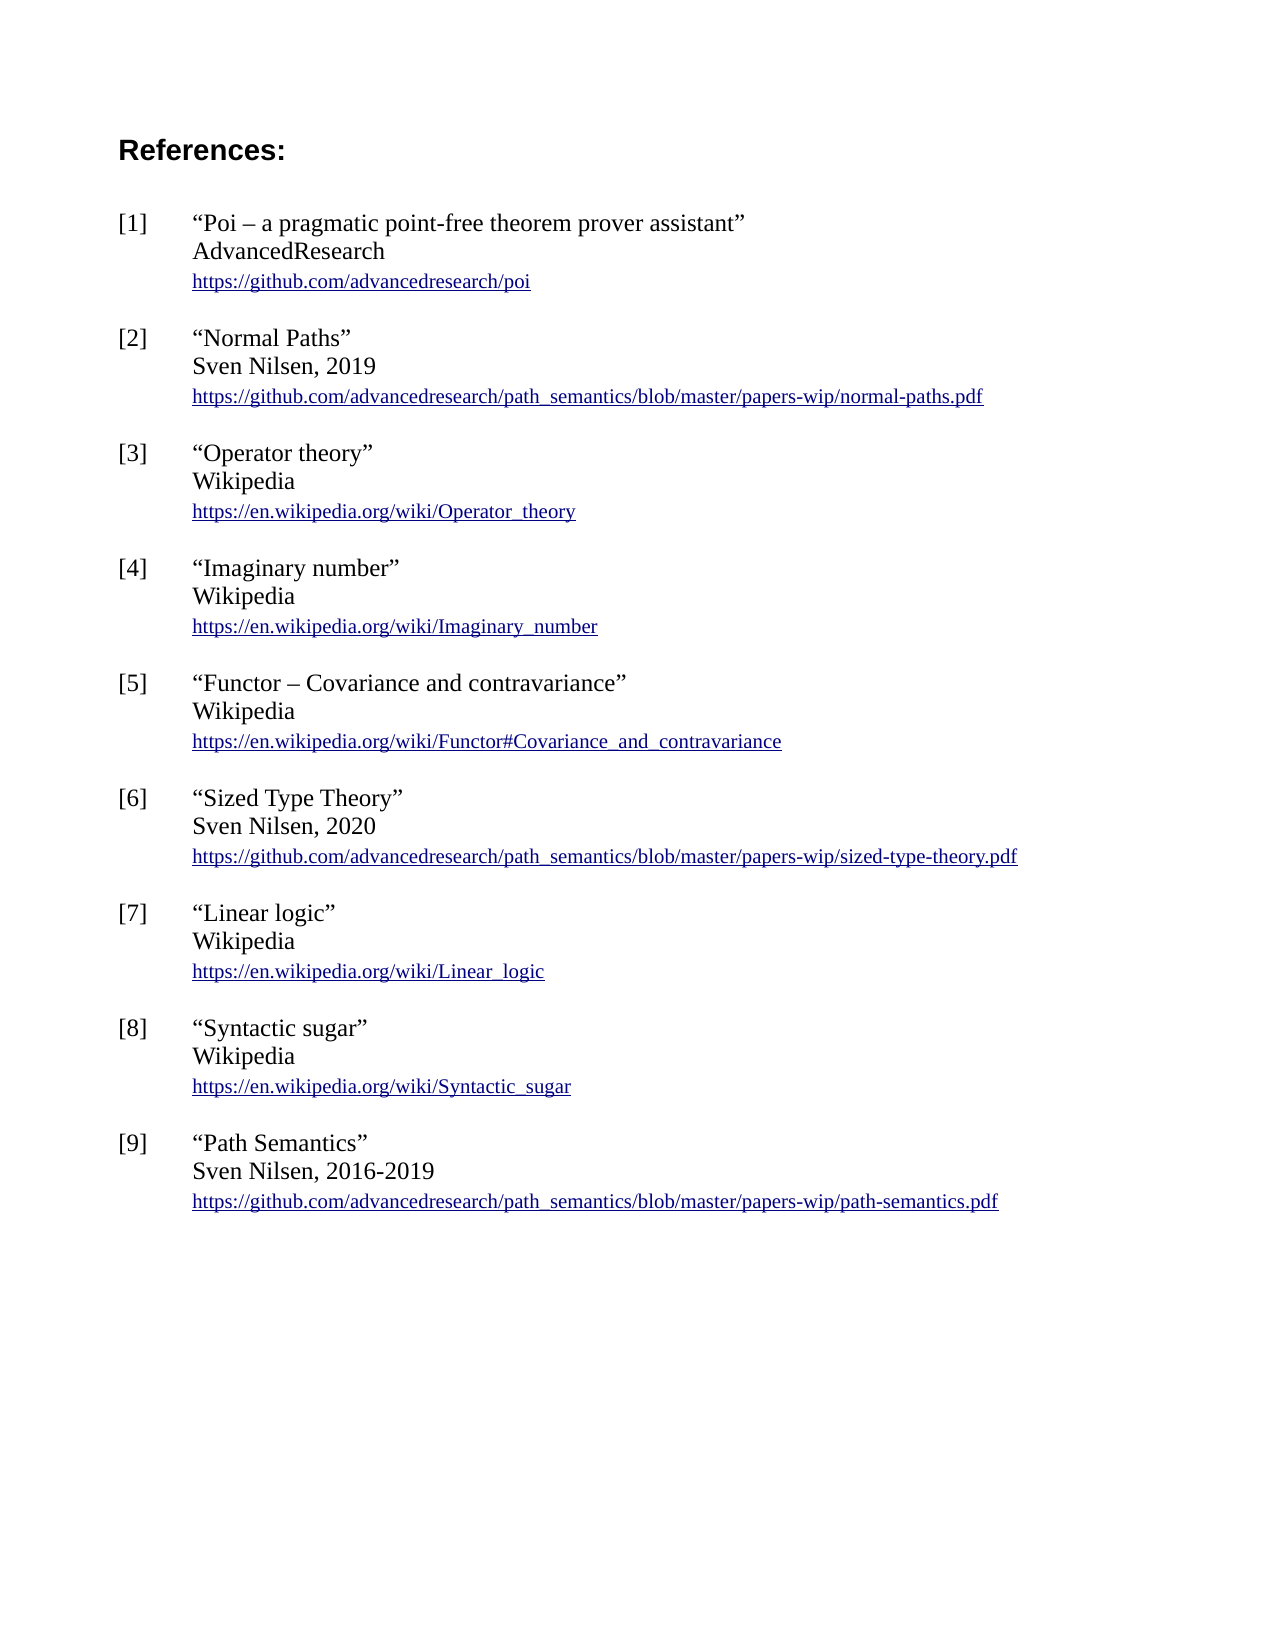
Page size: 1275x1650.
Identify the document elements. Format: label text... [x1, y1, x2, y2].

subtitle References: [118, 133, 1157, 166]
text Wikipedia [118, 581, 1157, 610]
text [3] “Operator theory” [118, 438, 1157, 466]
text https://github.com/advancedresearch/path_semantics/blob/master/papers-wip/path-semantics.pdf [118, 1185, 1157, 1214]
text [1] “Poi – a pragmatic point-free theorem prover assistant” [118, 208, 1157, 236]
text Wikipedia [118, 696, 1157, 725]
text https://en.wikipedia.org/wiki/Imaginary_number [118, 610, 1157, 639]
text [4] “Imaginary number” [118, 553, 1157, 581]
text https://en.wikipedia.org/wiki/Operator_theory [118, 495, 1157, 524]
text Sven Nilsen, 2016-2019 [118, 1156, 1157, 1185]
text https://github.com/advancedresearch/poi [118, 265, 1157, 294]
text [7] “Linear logic” [118, 898, 1157, 926]
text https://github.com/advancedresearch/path_semantics/blob/master/papers-wip/normal-paths.pdf [118, 380, 1157, 409]
text https://en.wikipedia.org/wiki/Syntactic_sugar [118, 1070, 1157, 1099]
text https://en.wikipedia.org/wiki/Functor#Covariance_and_contravariance [118, 725, 1157, 754]
text Wikipedia [118, 1041, 1157, 1070]
text AdvancedResearch [118, 236, 1157, 265]
text [5] “Functor – Covariance and contravariance” [118, 668, 1157, 696]
text [8] “Syntactic sugar” [118, 1013, 1157, 1041]
text Sven Nilsen, 2019 [118, 351, 1157, 380]
text [9] “Path Semantics” [118, 1128, 1157, 1156]
text Wikipedia [118, 926, 1157, 955]
text [6] “Sized Type Theory” [118, 783, 1157, 811]
text Wikipedia [118, 466, 1157, 495]
text https://github.com/advancedresearch/path_semantics/blob/master/papers-wip/sized-type-theory.pdf [118, 840, 1157, 869]
text [2] “Normal Paths” [118, 323, 1157, 351]
text Sven Nilsen, 2020 [118, 811, 1157, 840]
text https://en.wikipedia.org/wiki/Linear_logic [118, 955, 1157, 984]
